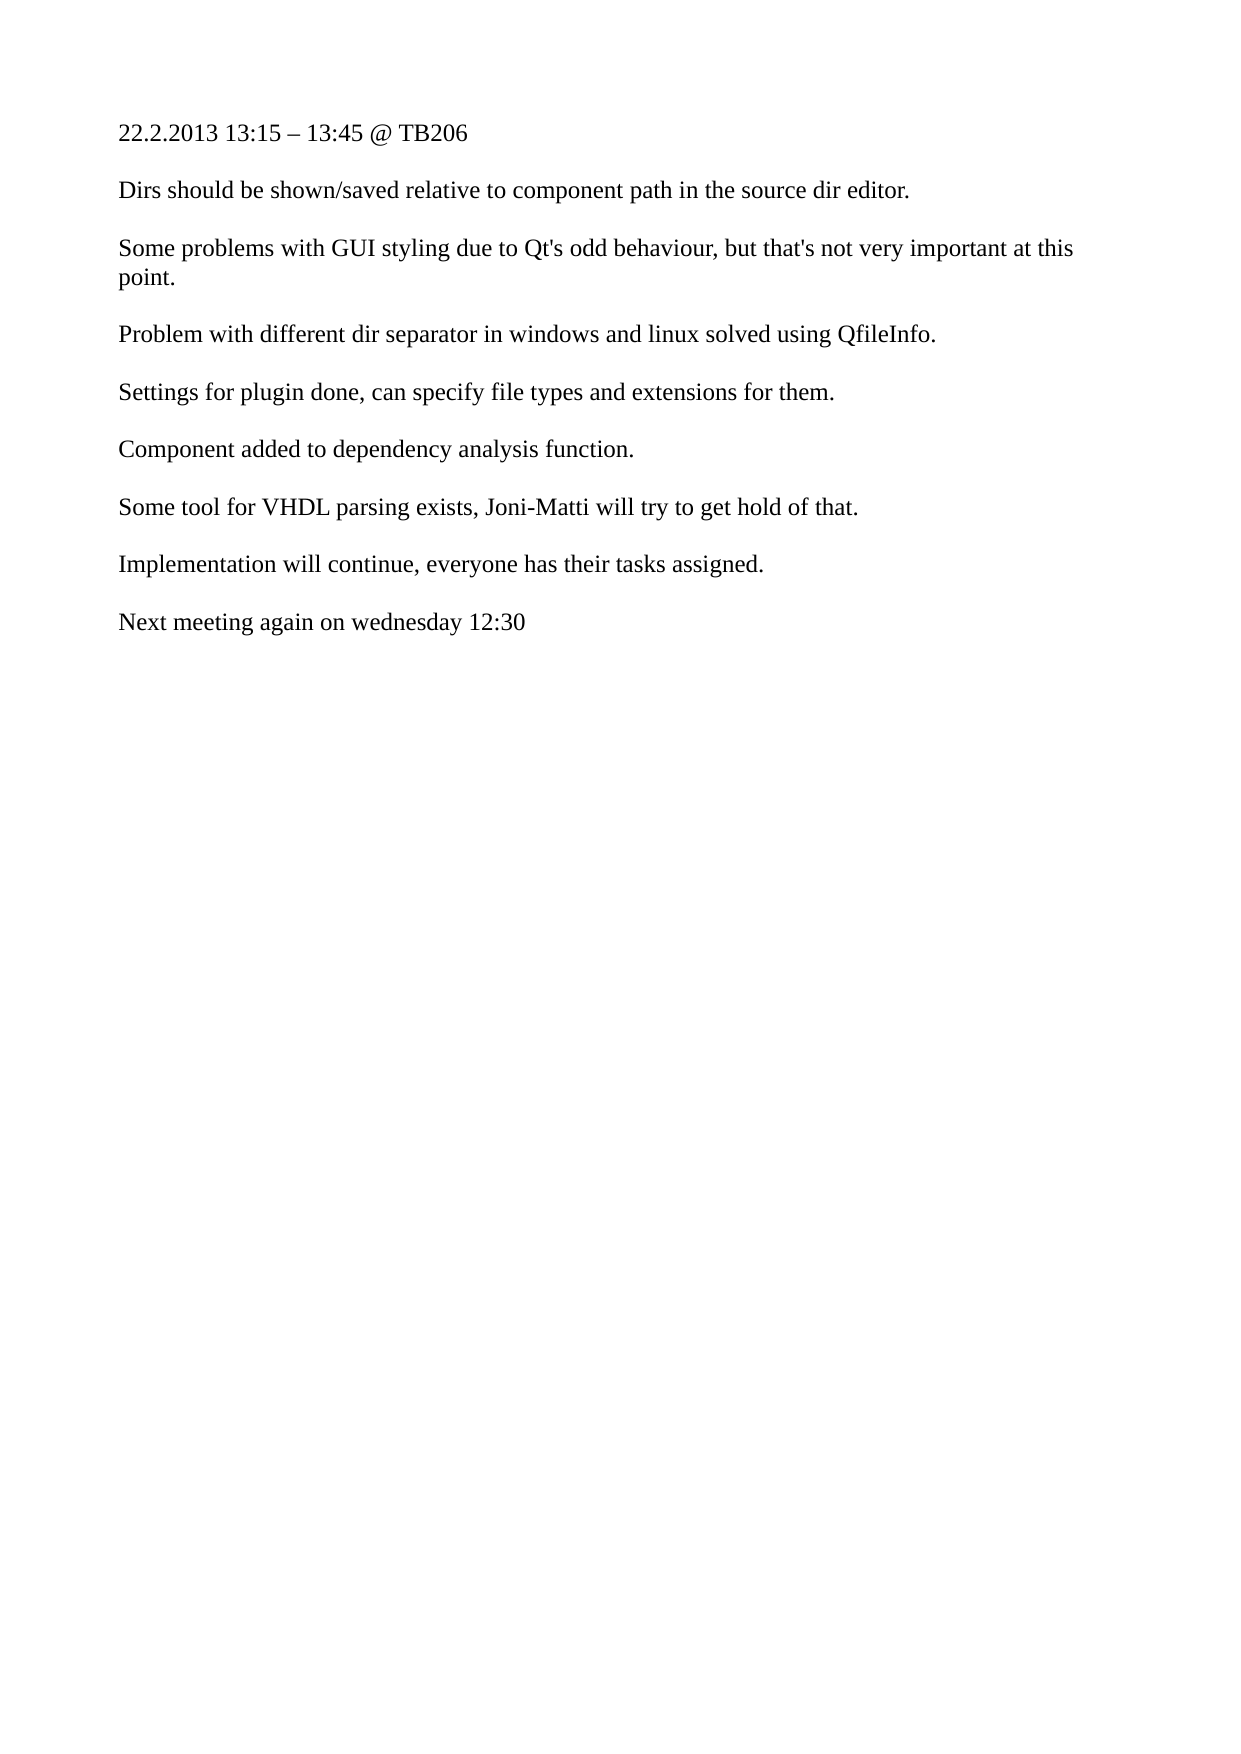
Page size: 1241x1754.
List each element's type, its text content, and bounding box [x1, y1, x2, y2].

text Some tool for VHDL parsing exists, Joni-Matti will try to get hold of that. [118, 492, 1122, 521]
text Dirs should be shown/saved relative to component path in the source dir editor. [118, 176, 1122, 204]
text Component added to dependency analysis function. [118, 434, 1122, 463]
text Some problems with GUI styling due to Qt's odd behaviour, but that's not very important at this point. [118, 233, 1122, 291]
text Implementation will continue, everyone has their tasks assigned. [118, 549, 1122, 578]
text 22.2.2013 13:15 – 13:45 @ TB206 [118, 118, 1122, 147]
text Next meeting again on wednesday 12:30 [118, 607, 1122, 636]
text Problem with different dir separator in windows and linux solved using QfileInfo. [118, 319, 1122, 348]
text Settings for plugin done, can specify file types and extensions for them. [118, 377, 1122, 406]
